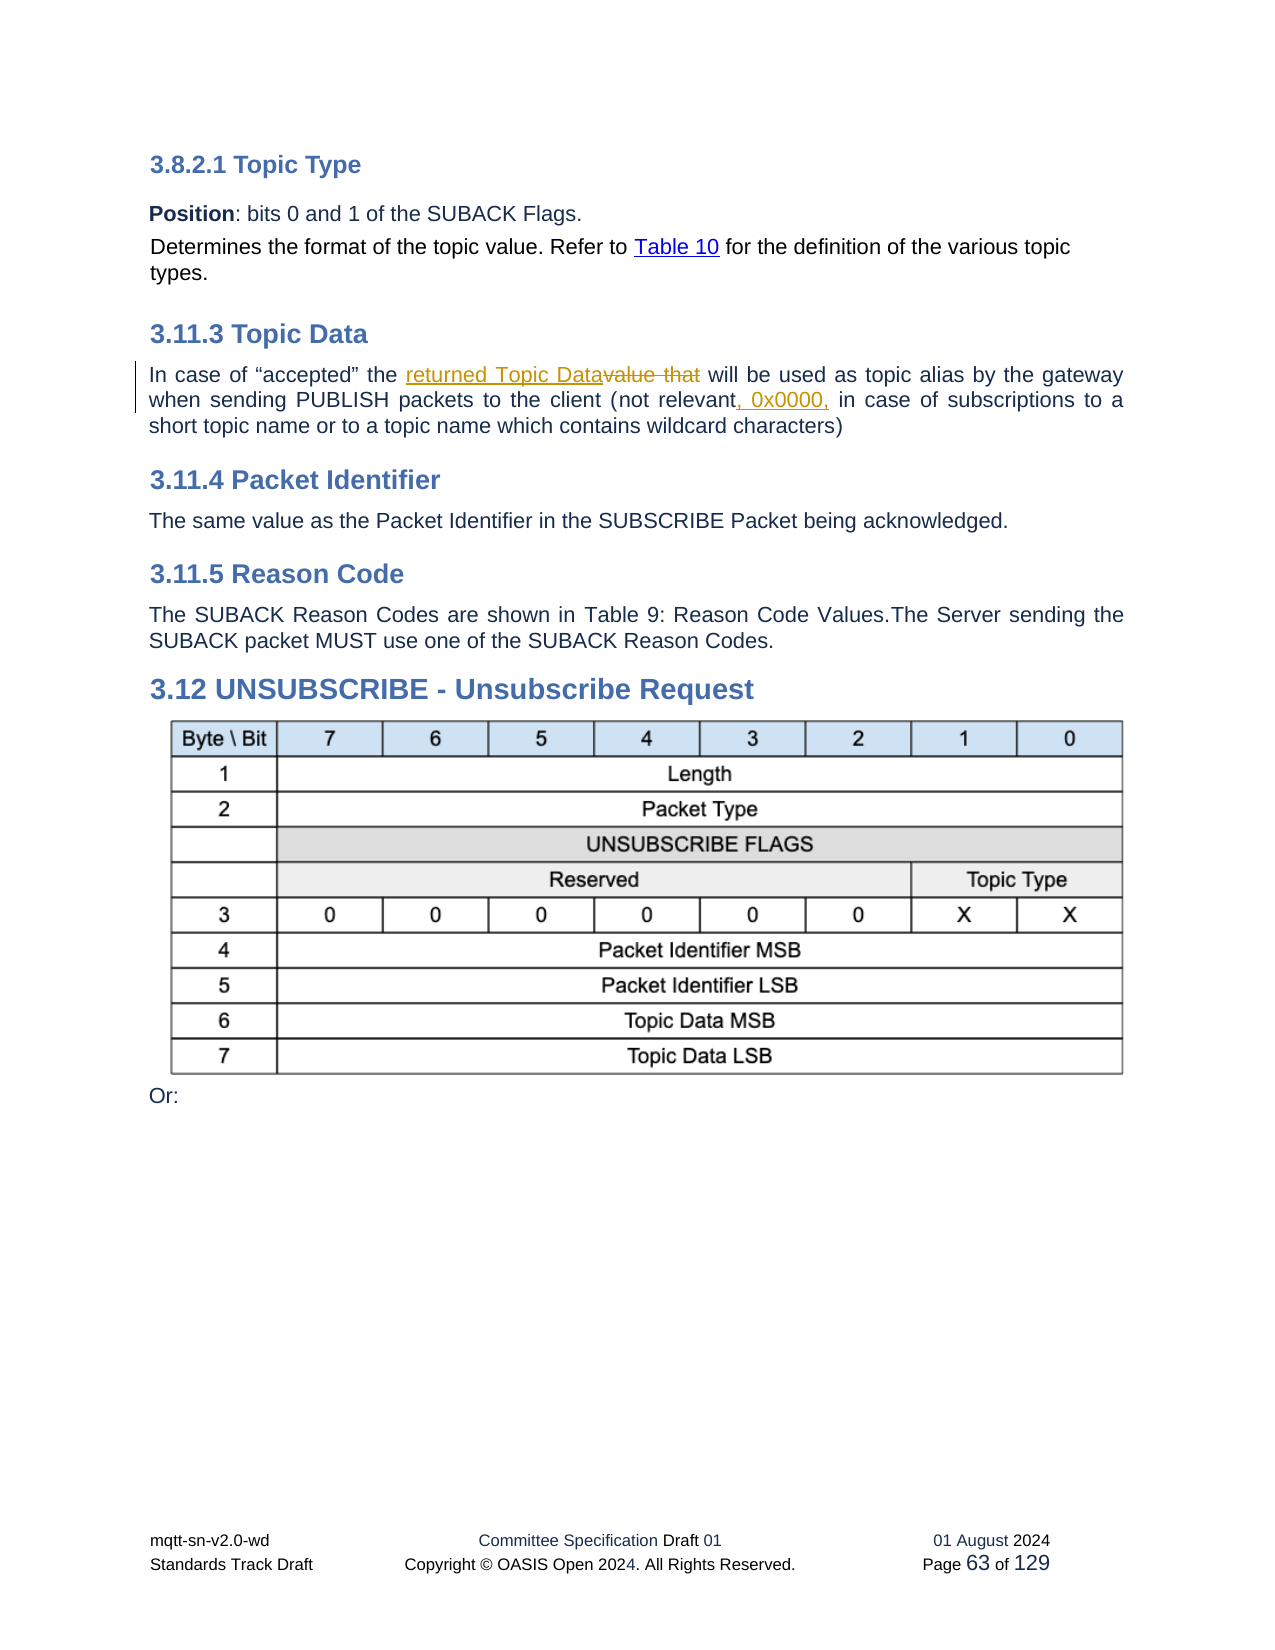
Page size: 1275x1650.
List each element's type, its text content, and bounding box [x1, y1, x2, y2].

text Position: bits 0 and 1 of the SUBACK Flags. [148, 200, 1124, 226]
text The SUBACK Reason Codes are shown in Table 9: Reason Code Values.The Server sending the SUBACK packet MUST use one of the SUBACK Reason Codes. [148, 602, 1124, 653]
subtitle 3.11.4 Packet Identifier [150, 464, 1124, 496]
text Determines the format of the topic value. Refer to Table 10 for the definition of the various topic types. [150, 234, 1124, 285]
subtitle 3.11.3 Topic Data [150, 318, 1124, 349]
subtitle 3.12 UNSUBSCRIBE - Unsubscribe Request [150, 672, 1124, 706]
subtitle 3.8.2.1 Topic Type [150, 150, 1124, 179]
text Or: [148, 1083, 1124, 1108]
text The same value as the Packet Identifier in the SUBSCRIBE Packet being acknowledged. [148, 508, 1124, 533]
text In case of “accepted” the returned Topic Data will be used as topic alias by the gateway when sending PUBLISH packets to the client (not relevant, 0x0000, in case of subscriptions to a short topic name or to a topic name which contains wildcard characters) [148, 361, 1124, 438]
subtitle 3.11.5 Reason Code [150, 558, 1124, 589]
picture [148, 720, 1124, 1075]
